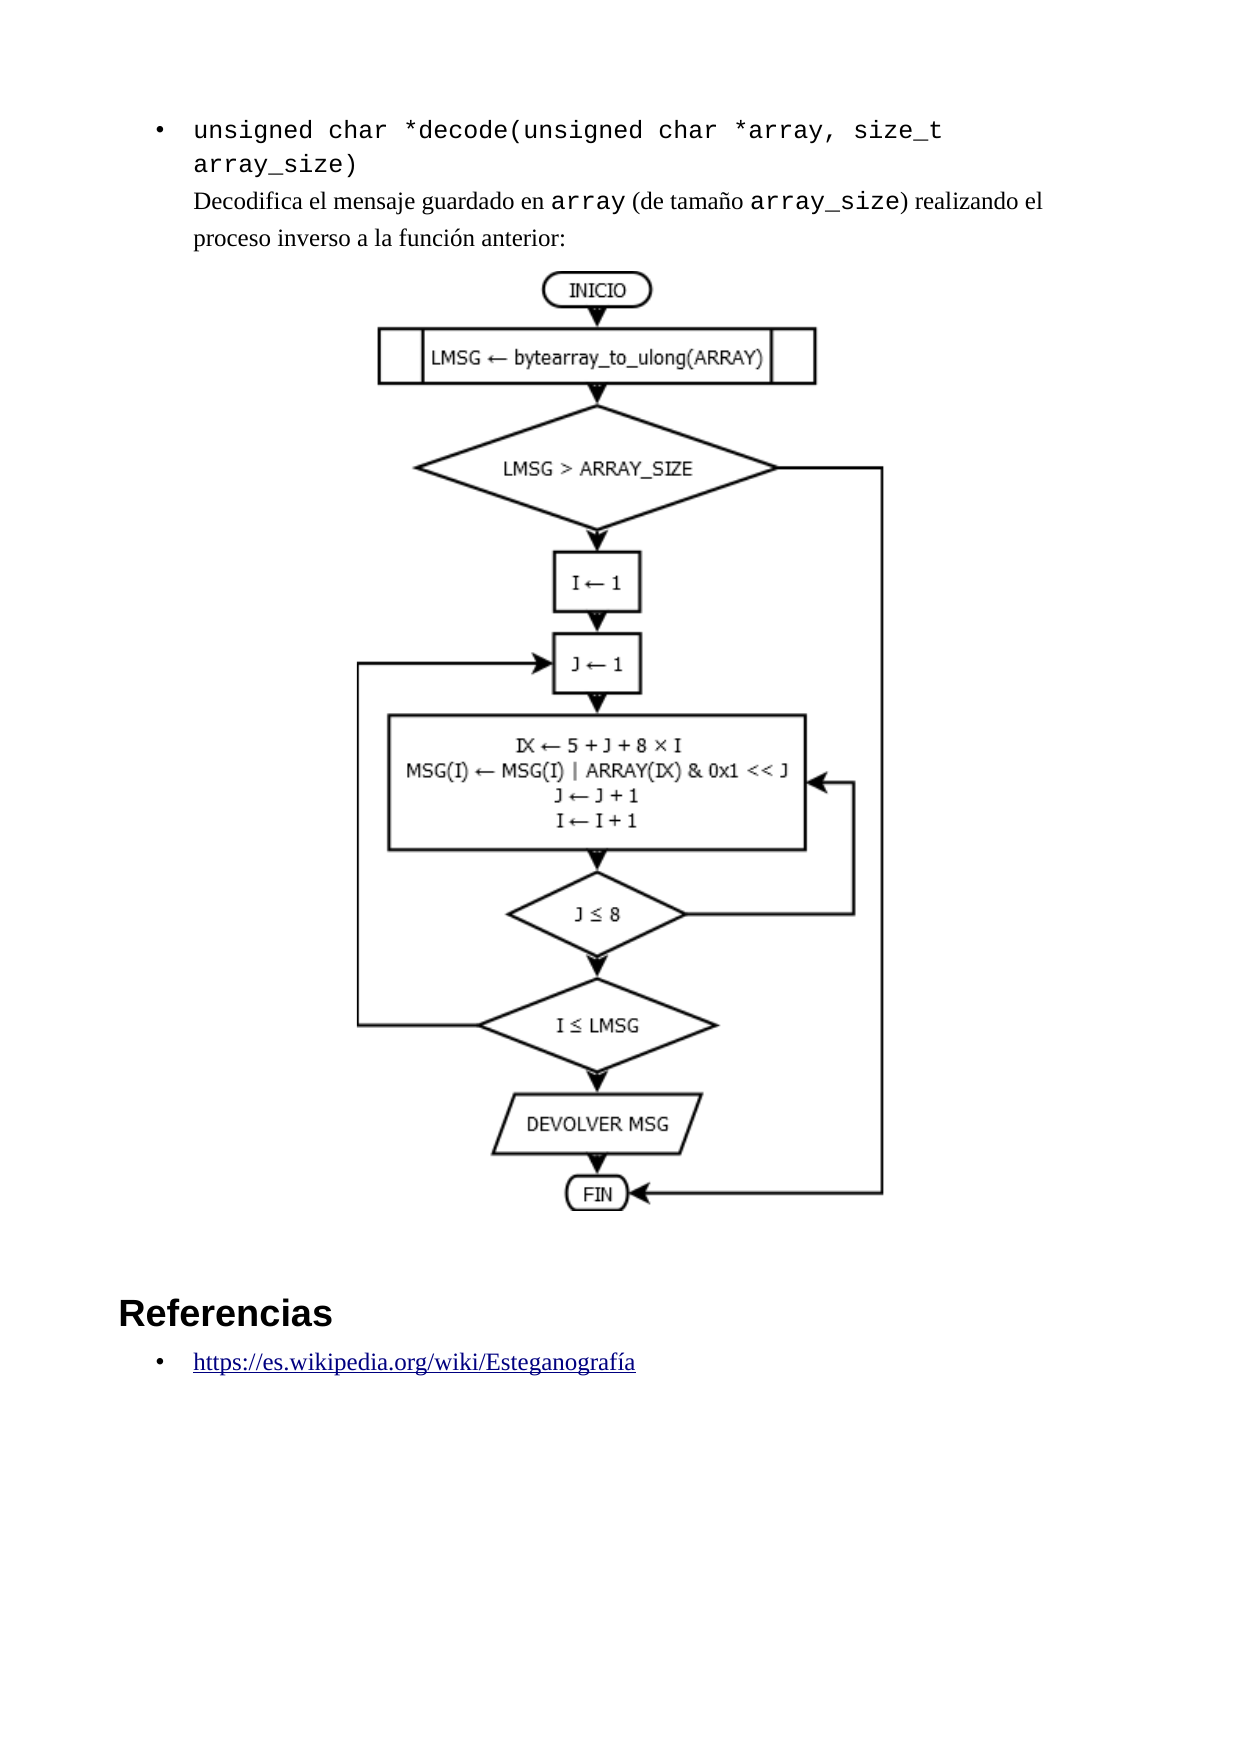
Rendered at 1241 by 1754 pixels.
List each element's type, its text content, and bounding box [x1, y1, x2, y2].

list unsigned char *decode(unsigned char *array, size_t array_size) Decodifica el mensaje guardado en array (de tamaño array_size) realizando el proceso inverso a la función anterior: [156, 118, 1122, 251]
picture [356, 271, 884, 1211]
subtitle Referencias [118, 1291, 1122, 1334]
list https://es.wikipedia.org/wiki/Esteganografía [156, 1347, 1122, 1376]
